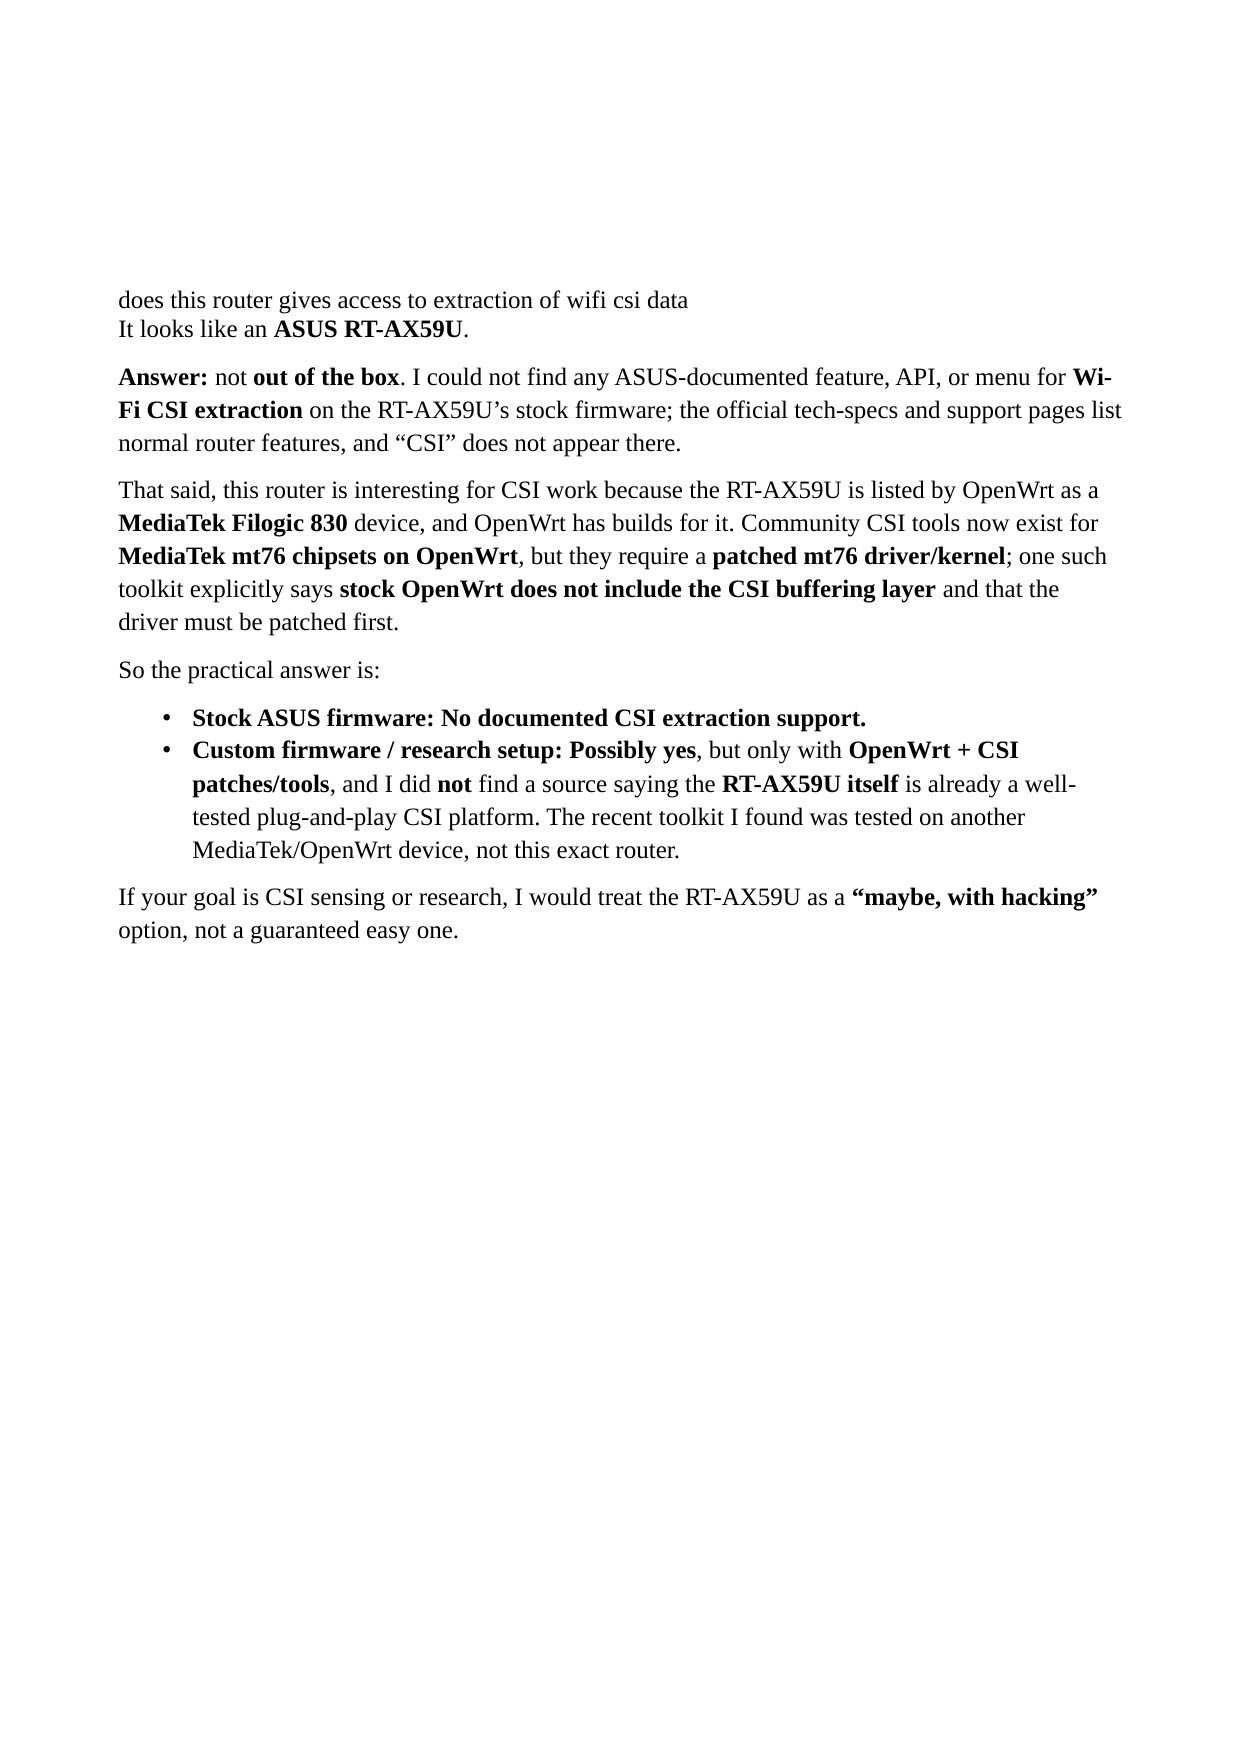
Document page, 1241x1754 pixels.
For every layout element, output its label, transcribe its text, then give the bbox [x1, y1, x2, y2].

text It looks like an ASUS RT-AX59U. [118, 314, 1122, 343]
text Answer: not out of the box. I could not find any ASUS-documented feature, API, or menu for Wi-Fi CSI extraction on the RT-AX59U’s stock firmware; the official tech-specs and support pages list normal router features, and “CSI” does not appear there. [118, 362, 1122, 456]
text So the practical answer is: [118, 655, 1122, 684]
list Stock ASUS firmware: No documented CSI extraction support. [162, 703, 1122, 731]
list Custom firmware / research setup: Possibly yes, but only with OpenWrt + CSI patches/tools, and I did not find a source saying the RT-AX59U itself is already a well-tested plug-and-play CSI platform. The recent toolkit I found was tested on another MediaTek/OpenWrt device, not this exact router. [162, 736, 1122, 863]
text That said, this router is interesting for CSI work because the RT-AX59U is listed by OpenWrt as a MediaTek Filogic 830 device, and OpenWrt has builds for it. Community CSI tools now exist for MediaTek mt76 chipsets on OpenWrt, but they require a patched mt76 driver/kernel; one such toolkit explicitly says stock OpenWrt does not include the CSI buffering layer and that the driver must be patched first. [118, 475, 1122, 636]
text If your goal is CSI sensing or research, I would treat the RT-AX59U as a “maybe, with hacking” option, not a guaranteed easy one. [118, 882, 1122, 944]
text does this router gives access to extraction of wifi csi data [118, 285, 1122, 314]
